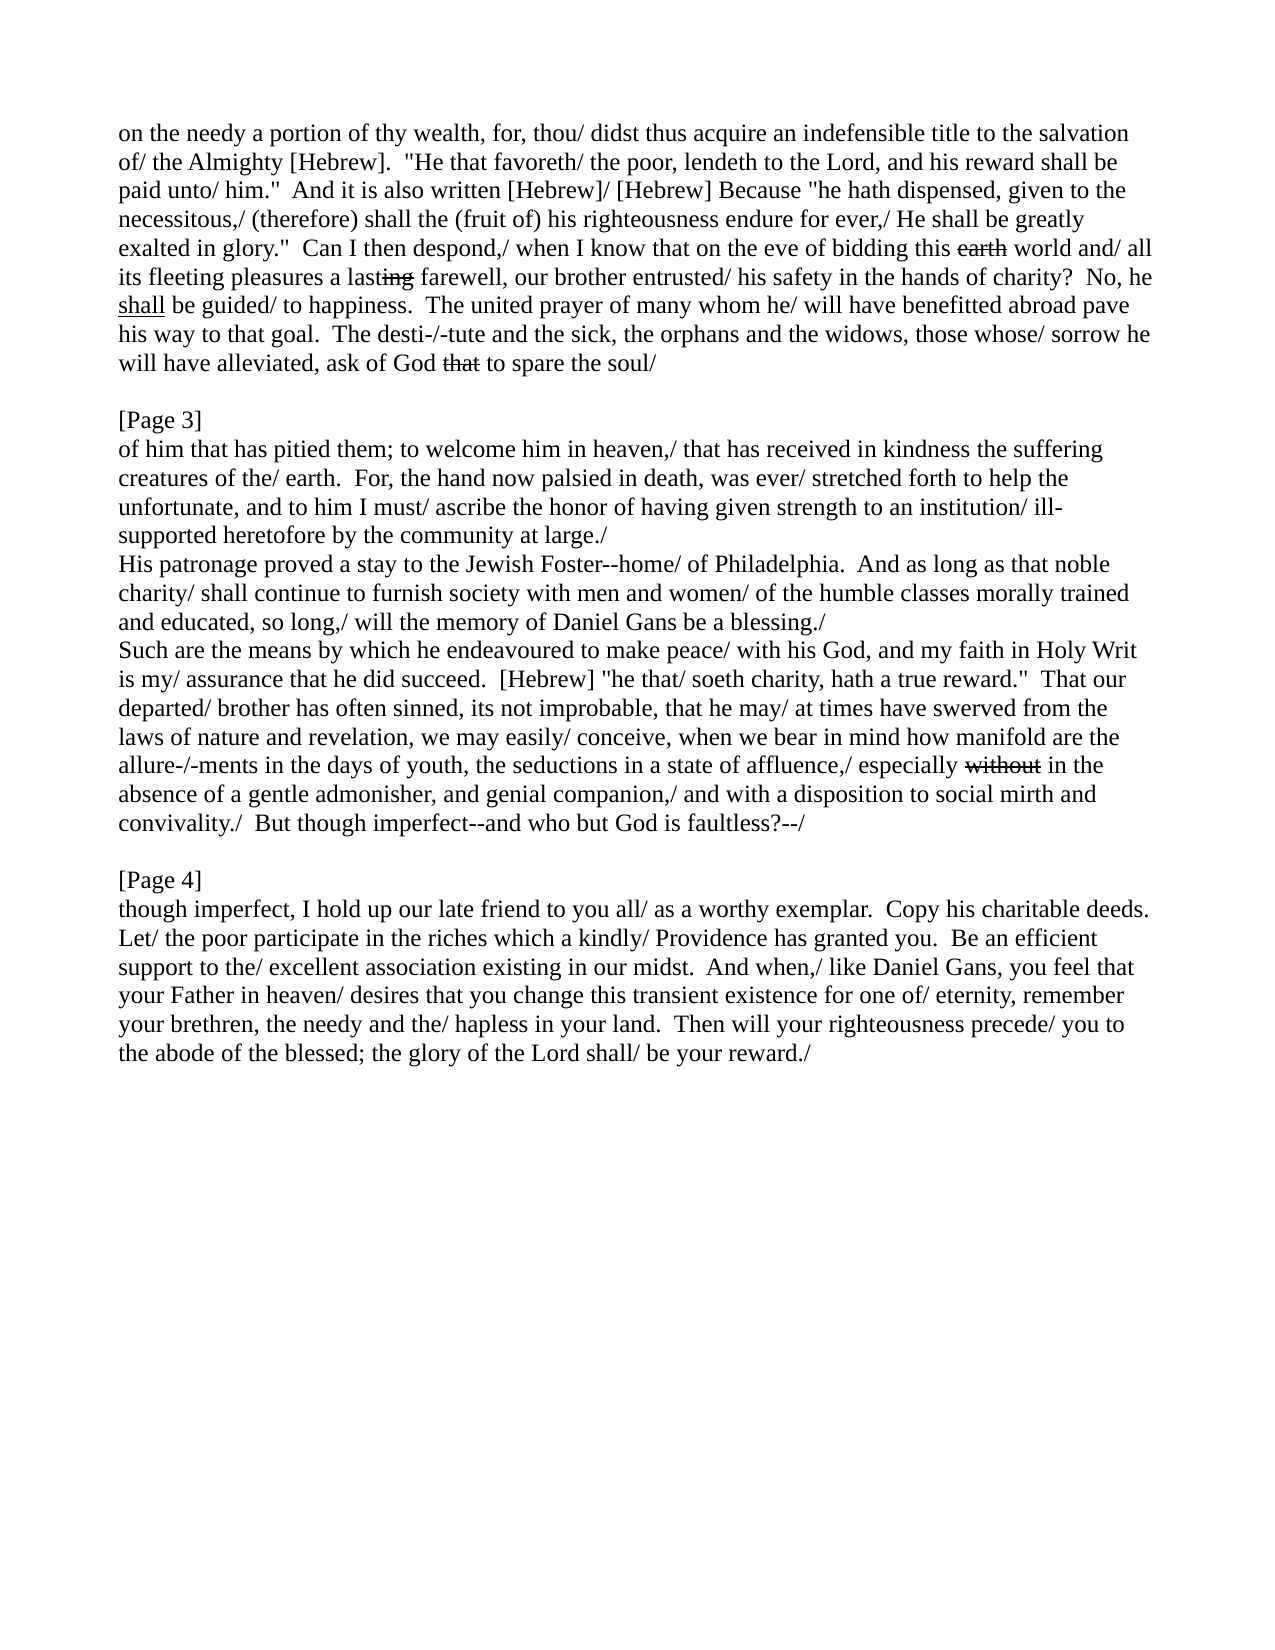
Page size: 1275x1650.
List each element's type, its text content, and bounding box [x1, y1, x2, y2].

text [Page 4] [118, 866, 1157, 894]
text Such are the means by which he endeavoured to make peace/ with his God, and my faith in Holy Writ is my/ assurance that he did succeed. [Hebrew] "he that/ soeth charity, hath a true reward." That our departed/ brother has often sinned, its not improbable, that he may/ at times have swerved from the laws of nature and revelation, we may easily/ conceive, when we bear in mind how manifold are the allure-/-ments in the days of youth, the seductions in a state of affluence,/ especially without in the absence of a gentle admonisher, and genial companion,/ and with a disposition to social mirth and convivality./ But though imperfect--and who but God is faultless?--/ [118, 636, 1157, 837]
text though imperfect, I hold up our late friend to you all/ as a worthy exemplar. Copy his charitable deeds. Let/ the poor participate in the riches which a kindly/ Providence has granted you. Be an efficient support to the/ excellent association existing in our midst. And when,/ like Daniel Gans, you feel that your Father in heaven/ desires that you change this transient existence for one of/ eternity, remember your brethren, the needy and the/ hapless in your land. Then will your righteousness precede/ you to the abode of the blessed; the glory of the Lord shall/ be your reward./ [118, 894, 1157, 1067]
text on the needy a portion of thy wealth, for, thou/ didst thus acquire an indefensible title to the salvation of/ the Almighty [Hebrew]. "He that favoreth/ the poor, lendeth to the Lord, and his reward shall be paid unto/ him." And it is also written [Hebrew]/ [Hebrew] Because "he hath dispensed, given to the necessitous,/ (therefore) shall the (fruit of) his righteousness endure for ever,/ He shall be greatly exalted in glory." Can I then despond,/ when I know that on the eve of bidding this earth world and/ all its fleeting pleasures a lasting farewell, our brother entrusted/ his safety in the hands of charity? No, he shall be guided/ to happiness. The united prayer of many whom he/ will have benefitted abroad pave his way to that goal. The desti-/-tute and the sick, the orphans and the widows, those whose/ sorrow he will have alleviated, ask of God that to spare the soul/ [118, 118, 1157, 377]
text of him that has pitied them; to welcome him in heaven,/ that has received in kindness the suffering creatures of the/ earth. For, the hand now palsied in death, was ever/ stretched forth to help the unfortunate, and to him I must/ ascribe the honor of having given strength to an institution/ ill-supported heretofore by the community at large./ [118, 434, 1157, 549]
text His patronage proved a stay to the Jewish Foster--home/ of Philadelphia. And as long as that noble charity/ shall continue to furnish society with men and women/ of the humble classes morally trained and educated, so long,/ will the memory of Daniel Gans be a blessing./ [118, 549, 1157, 636]
text [Page 3] [118, 406, 1157, 434]
